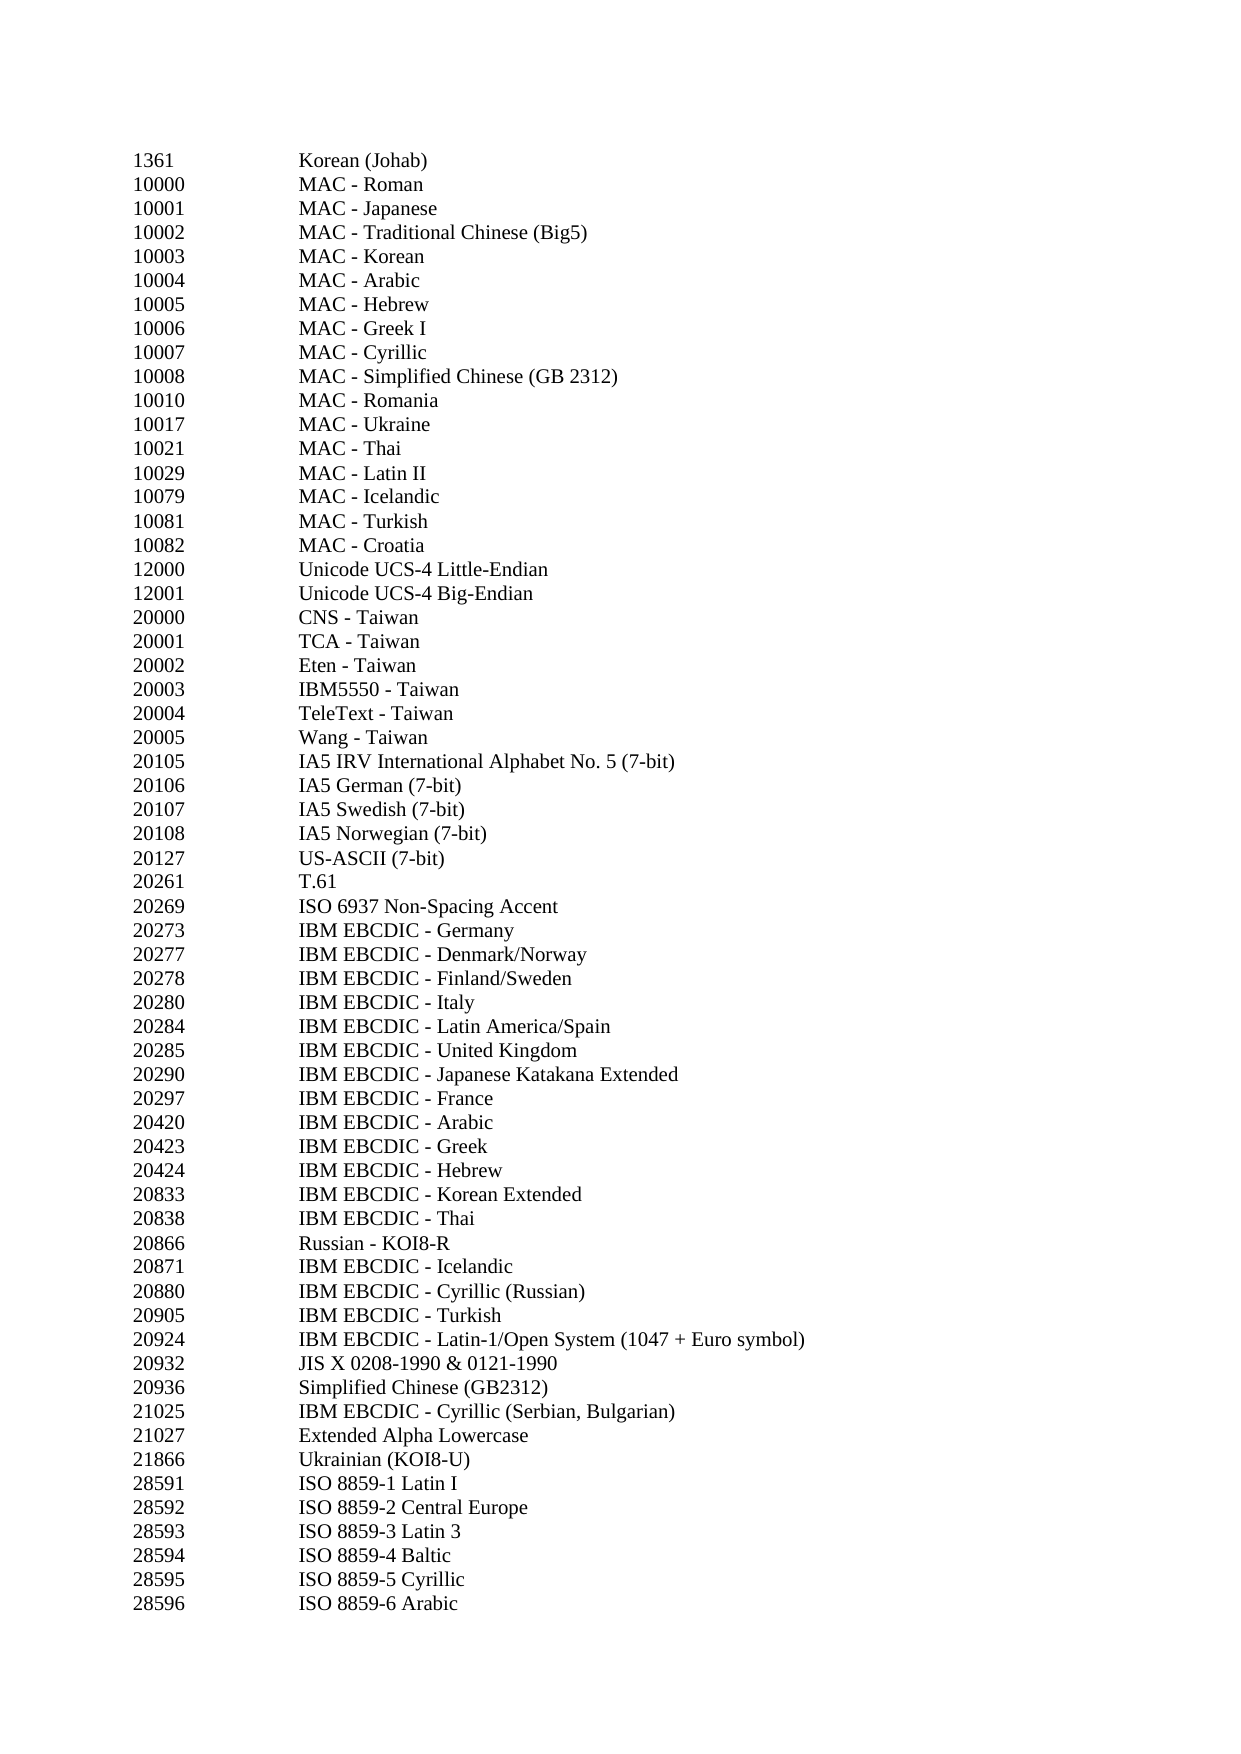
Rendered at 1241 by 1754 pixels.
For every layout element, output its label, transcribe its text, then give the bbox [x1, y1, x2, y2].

table_cell Unicode UCS-4 Big-Endian [298, 581, 1107, 605]
table_cell US-ASCII (7-bit) [298, 845, 1107, 869]
table_cell 21866 [133, 1447, 298, 1471]
table_cell MAC - Japanese [298, 196, 1107, 220]
table_cell IBM EBCDIC - Turkish [298, 1303, 1107, 1327]
table_cell 10002 [133, 220, 298, 244]
table_cell 20932 [133, 1351, 298, 1375]
table_cell ISO 8859-5 Cyrillic [298, 1567, 1107, 1591]
table_cell 20127 [133, 845, 298, 869]
table_cell 10029 [133, 460, 298, 484]
table_cell MAC - Icelandic [298, 485, 1107, 508]
table_cell MAC - Turkish [298, 509, 1107, 533]
table_cell 20269 [133, 894, 298, 918]
table_cell ISO 8859-2 Central Europe [298, 1495, 1107, 1519]
table_cell 20000 [133, 605, 298, 629]
table_cell 20905 [133, 1303, 298, 1327]
table_cell 20880 [133, 1279, 298, 1303]
table_cell IBM EBCDIC - Korean Extended [298, 1182, 1107, 1206]
table_cell IBM EBCDIC - United Kingdom [298, 1038, 1107, 1062]
table_cell ISO 8859-4 Baltic [298, 1543, 1107, 1567]
table_cell 10010 [133, 388, 298, 412]
table_cell 10021 [133, 436, 298, 460]
table_cell 10005 [133, 292, 298, 316]
table_cell 20107 [133, 797, 298, 821]
table_cell 12000 [133, 557, 298, 581]
table_cell 20420 [133, 1110, 298, 1134]
table_cell CNS - Taiwan [298, 605, 1107, 629]
table_cell 20273 [133, 918, 298, 942]
table_cell 20833 [133, 1182, 298, 1206]
table_cell 20838 [133, 1206, 298, 1230]
table_cell IBM EBCDIC - Icelandic [298, 1255, 1107, 1278]
table_cell JIS X 0208-1990 & 0121-1990 [298, 1351, 1107, 1375]
table_cell TCA - Taiwan [298, 629, 1107, 653]
table_cell 10079 [133, 485, 298, 508]
table_cell 10003 [133, 244, 298, 268]
table_cell MAC - Romania [298, 388, 1107, 412]
table_cell IBM EBCDIC - France [298, 1086, 1107, 1110]
table_cell ISO 6937 Non-Spacing Accent [298, 894, 1107, 918]
table_cell 20290 [133, 1062, 298, 1086]
table_cell 20004 [133, 701, 298, 725]
table_cell 20002 [133, 653, 298, 677]
table_cell IBM EBCDIC - Cyrillic (Russian) [298, 1279, 1107, 1303]
table_cell 20106 [133, 773, 298, 797]
table_cell 20001 [133, 629, 298, 653]
table_cell IBM EBCDIC - Denmark/Norway [298, 942, 1107, 966]
table_cell IBM EBCDIC - Italy [298, 990, 1107, 1014]
table_cell IBM EBCDIC - Germany [298, 918, 1107, 942]
table_cell 20280 [133, 990, 298, 1014]
table_cell 21025 [133, 1399, 298, 1423]
table_cell MAC - Korean [298, 244, 1107, 268]
table_cell MAC - Hebrew [298, 292, 1107, 316]
table_cell 20278 [133, 966, 298, 990]
table_cell IBM EBCDIC - Hebrew [298, 1158, 1107, 1182]
table_cell MAC - Croatia [298, 533, 1107, 557]
table_cell Unicode UCS-4 Little-Endian [298, 557, 1107, 581]
table_cell 28591 [133, 1471, 298, 1495]
table_cell 20005 [133, 725, 298, 749]
table_cell IA5 German (7-bit) [298, 773, 1107, 797]
table_cell 20108 [133, 821, 298, 845]
table_cell 20936 [133, 1375, 298, 1399]
table_cell IBM EBCDIC - Finland/Sweden [298, 966, 1107, 990]
table_cell 10000 [133, 172, 298, 196]
table_cell MAC - Thai [298, 436, 1107, 460]
table_cell Extended Alpha Lowercase [298, 1423, 1107, 1447]
table_cell 10001 [133, 196, 298, 220]
table_cell IBM EBCDIC - Latin-1/Open System (1047 + Euro symbol) [298, 1327, 1107, 1351]
table_cell 1361 [133, 148, 298, 172]
table_cell 28595 [133, 1567, 298, 1591]
table_cell MAC - Roman [298, 172, 1107, 196]
table_cell ISO 8859-6 Arabic [298, 1591, 1107, 1615]
table_cell 10007 [133, 340, 298, 364]
table_cell 20866 [133, 1230, 298, 1254]
table_cell 10081 [133, 509, 298, 533]
table_cell 28594 [133, 1543, 298, 1567]
table_cell 20105 [133, 749, 298, 773]
table_cell Russian - KOI8-R [298, 1230, 1107, 1254]
table_cell 28592 [133, 1495, 298, 1519]
table_cell 21027 [133, 1423, 298, 1447]
table_cell 20924 [133, 1327, 298, 1351]
table_cell 12001 [133, 581, 298, 605]
table_cell 20284 [133, 1014, 298, 1038]
table_cell 28596 [133, 1591, 298, 1615]
table_cell 20277 [133, 942, 298, 966]
table_cell IBM EBCDIC - Greek [298, 1134, 1107, 1158]
table_cell TeleText - Taiwan [298, 701, 1107, 725]
table_cell IBM EBCDIC - Cyrillic (Serbian, Bulgarian) [298, 1399, 1107, 1423]
table_cell T.61 [298, 870, 1107, 893]
table_cell 20424 [133, 1158, 298, 1182]
table_cell MAC - Greek I [298, 316, 1107, 340]
table_cell IA5 IRV International Alphabet No. 5 (7-bit) [298, 749, 1107, 773]
table_cell 28593 [133, 1519, 298, 1543]
table_cell Ukrainian (KOI8-U) [298, 1447, 1107, 1471]
table_cell 20285 [133, 1038, 298, 1062]
table_cell MAC - Latin II [298, 460, 1107, 484]
table_cell MAC - Traditional Chinese (Big5) [298, 220, 1107, 244]
table_cell Korean (Johab) [298, 148, 1107, 172]
table_cell IBM EBCDIC - Japanese Katakana Extended [298, 1062, 1107, 1086]
table_cell MAC - Arabic [298, 268, 1107, 292]
table_cell IBM EBCDIC - Latin America/Spain [298, 1014, 1107, 1038]
table_cell IA5 Norwegian (7-bit) [298, 821, 1107, 845]
table_cell Simplified Chinese (GB2312) [298, 1375, 1107, 1399]
table_cell IBM EBCDIC - Arabic [298, 1110, 1107, 1134]
table_cell 20423 [133, 1134, 298, 1158]
table_cell 20261 [133, 870, 298, 893]
table_cell ISO 8859-3 Latin 3 [298, 1519, 1107, 1543]
table_cell MAC - Cyrillic [298, 340, 1107, 364]
table_cell 20297 [133, 1086, 298, 1110]
table_cell 20003 [133, 677, 298, 701]
table_cell MAC - Ukraine [298, 412, 1107, 436]
table_cell 10006 [133, 316, 298, 340]
table_cell 10082 [133, 533, 298, 557]
table_cell Wang - Taiwan [298, 725, 1107, 749]
table_cell 10004 [133, 268, 298, 292]
table_cell 10017 [133, 412, 298, 436]
table_cell 10008 [133, 364, 298, 388]
table_cell IBM5550 - Taiwan [298, 677, 1107, 701]
table_cell MAC - Simplified Chinese (GB 2312) [298, 364, 1107, 388]
table_cell IA5 Swedish (7-bit) [298, 797, 1107, 821]
table_cell 20871 [133, 1255, 298, 1278]
table_cell Eten - Taiwan [298, 653, 1107, 677]
table_cell IBM EBCDIC - Thai [298, 1206, 1107, 1230]
table_cell ISO 8859-1 Latin I [298, 1471, 1107, 1495]
